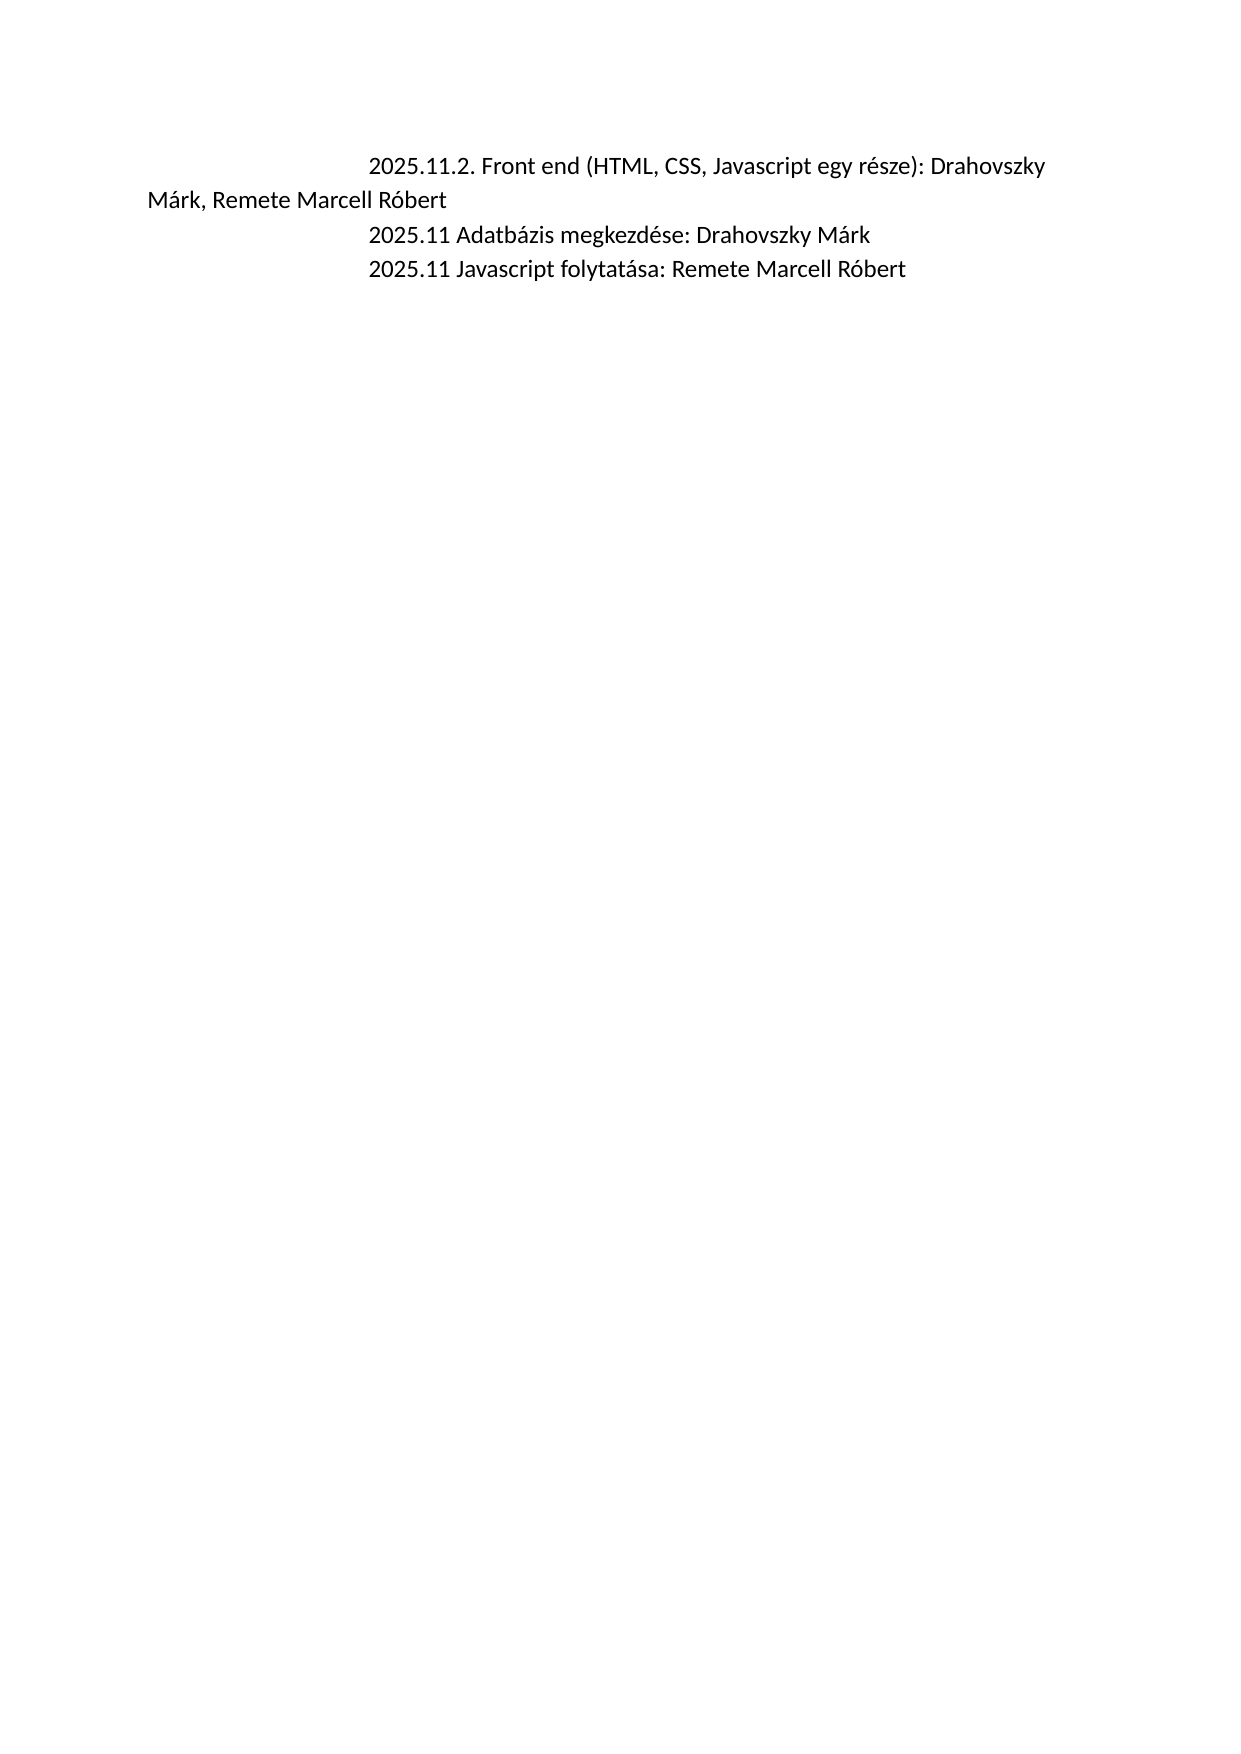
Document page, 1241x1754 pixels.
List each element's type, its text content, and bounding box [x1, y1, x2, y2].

text 2025.11 Javascript folytatása: Remete Marcell Róbert [147, 253, 1092, 284]
text 2025.11 Adatbázis megkezdése: Drahovszky Márk [147, 219, 1092, 249]
text 2025.11.2. Front end (HTML, CSS, Javascript egy része): Drahovszky Márk, Remete Marcell Róbert [147, 150, 1092, 215]
